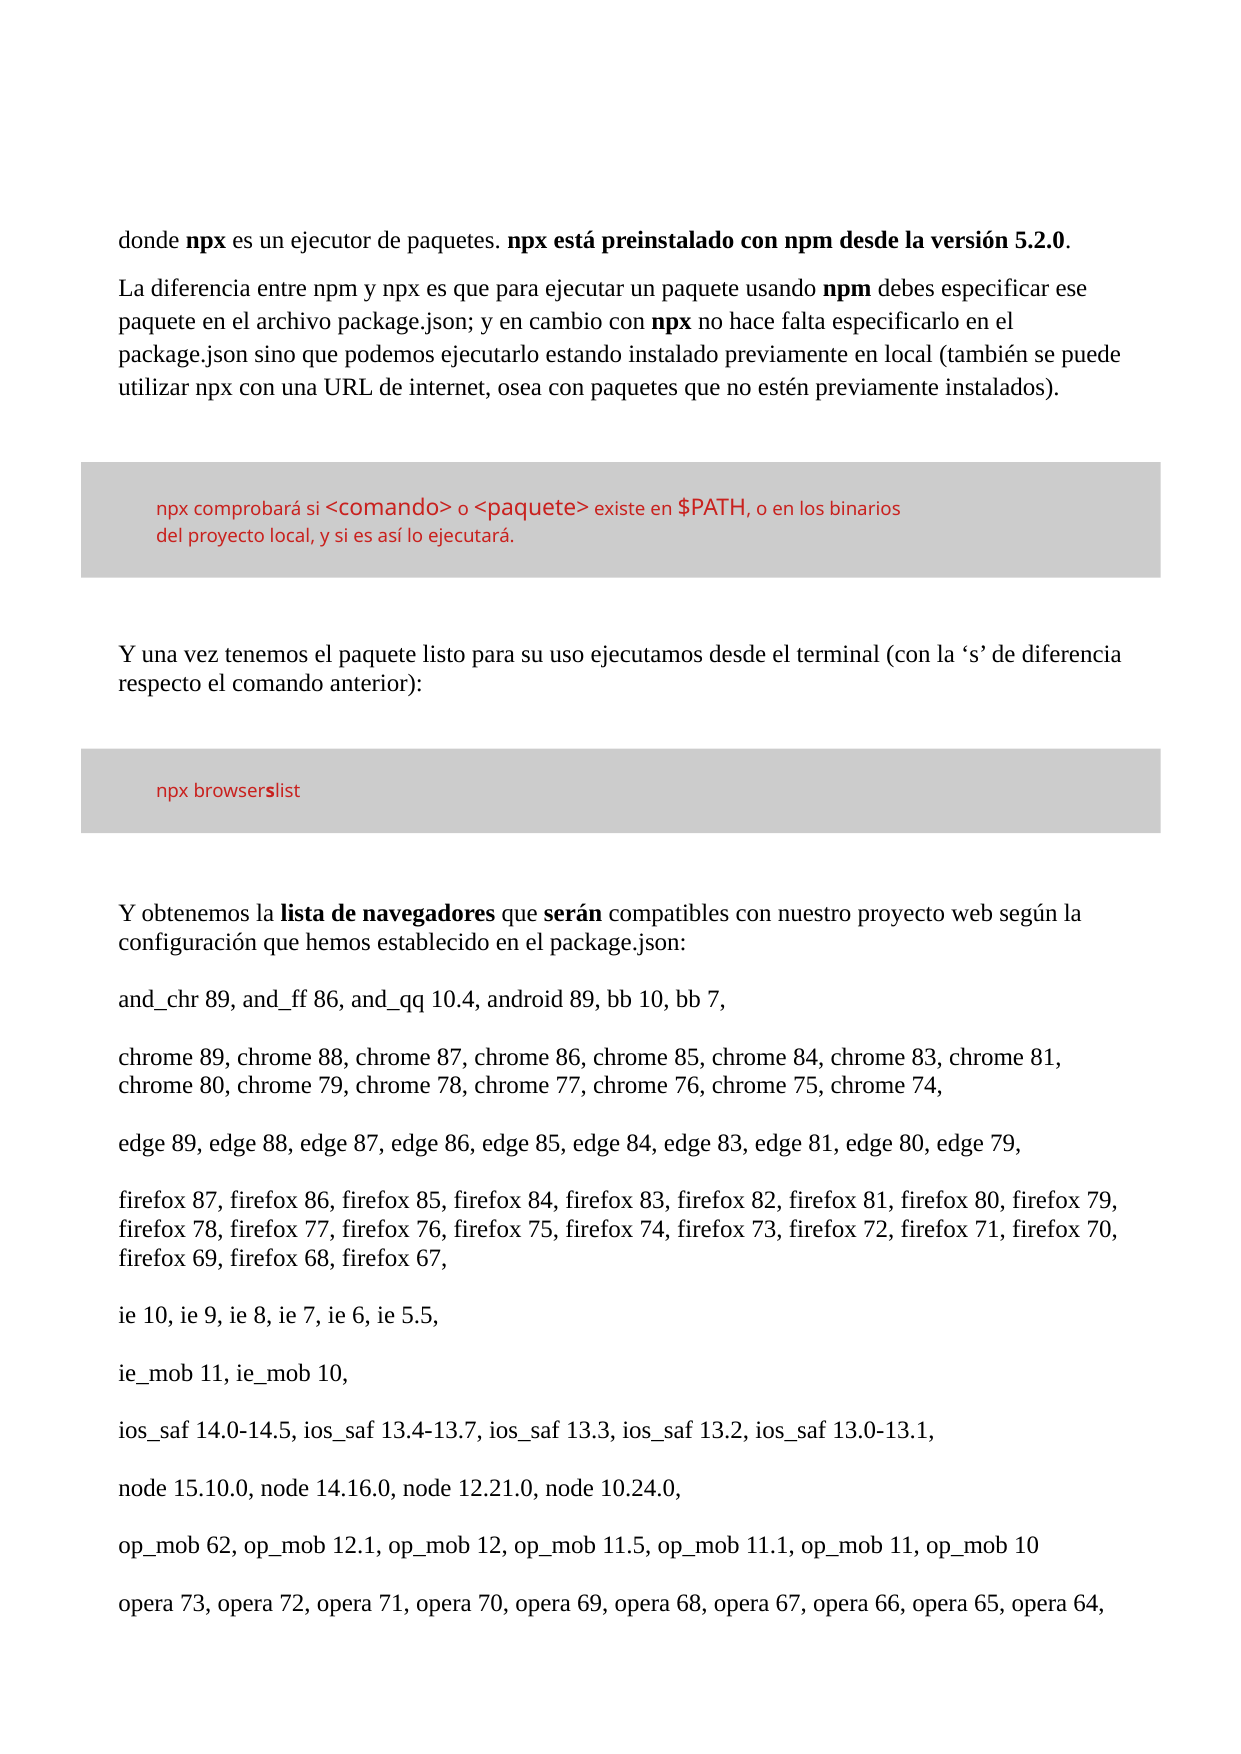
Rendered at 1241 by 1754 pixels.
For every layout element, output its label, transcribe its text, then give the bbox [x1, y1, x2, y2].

text firefox 69, firefox 68, firefox 67, [118, 1243, 1122, 1272]
text chrome 80, chrome 79, chrome 78, chrome 77, chrome 76, chrome 75, chrome 74, [118, 1070, 1122, 1099]
text and_chr 89, and_ff 86, and_qq 10.4, android 89, bb 10, bb 7, [118, 984, 1122, 1013]
text op_mob 62, op_mob 12.1, op_mob 12, op_mob 11.5, op_mob 11.1, op_mob 11, op_mob 10 [118, 1530, 1122, 1559]
text ios_saf 14.0-14.5, ios_saf 13.4-13.7, ios_saf 13.3, ios_saf 13.2, ios_saf 13.0-13.1, [118, 1415, 1122, 1444]
text ie_mob 11, ie_mob 10, [118, 1358, 1122, 1387]
text La diferencia entre npm y npx es que para ejecutar un paquete usando npm debes especificar ese paquete en el archivo package.json; y en cambio con npx no hace falta especificarlo en el package.json sino que podemos ejecutarlo estando instalado previamente en local (también se puede utilizar npx con una URL de internet, osea con paquetes que no estén previamente instalados). [118, 273, 1122, 401]
text donde npx es un ejecutor de paquetes. npx está preinstalado con npm desde la versión 5.2.0. [118, 226, 1122, 254]
text opera 73, opera 72, opera 71, opera 70, opera 69, opera 68, opera 67, opera 66, opera 65, opera 64, [118, 1588, 1122, 1617]
text ie 10, ie 9, ie 8, ie 7, ie 6, ie 5.5, [118, 1300, 1122, 1329]
text node 15.10.0, node 14.16.0, node 12.21.0, node 10.24.0, [118, 1473, 1122, 1502]
text Y una vez tenemos el paquete listo para su uso ejecutamos desde el terminal (con la ‘s’ de diferencia respecto el comando anterior): [118, 639, 1122, 697]
text firefox 87, firefox 86, firefox 85, firefox 84, firefox 83, firefox 82, firefox 81, firefox 80, firefox 79, [118, 1185, 1122, 1214]
text chrome 89, chrome 88, chrome 87, chrome 86, chrome 85, chrome 84, chrome 83, chrome 81, [118, 1042, 1122, 1070]
text firefox 78, firefox 77, firefox 76, firefox 75, firefox 74, firefox 73, firefox 72, firefox 71, firefox 70, [118, 1214, 1122, 1243]
text Y obtenemos la lista de navegadores que serán compatibles con nuestro proyecto web según la configuración que hemos establecido en el package.json: [118, 898, 1122, 955]
text edge 89, edge 88, edge 87, edge 86, edge 85, edge 84, edge 83, edge 81, edge 80, edge 79, [118, 1128, 1122, 1157]
